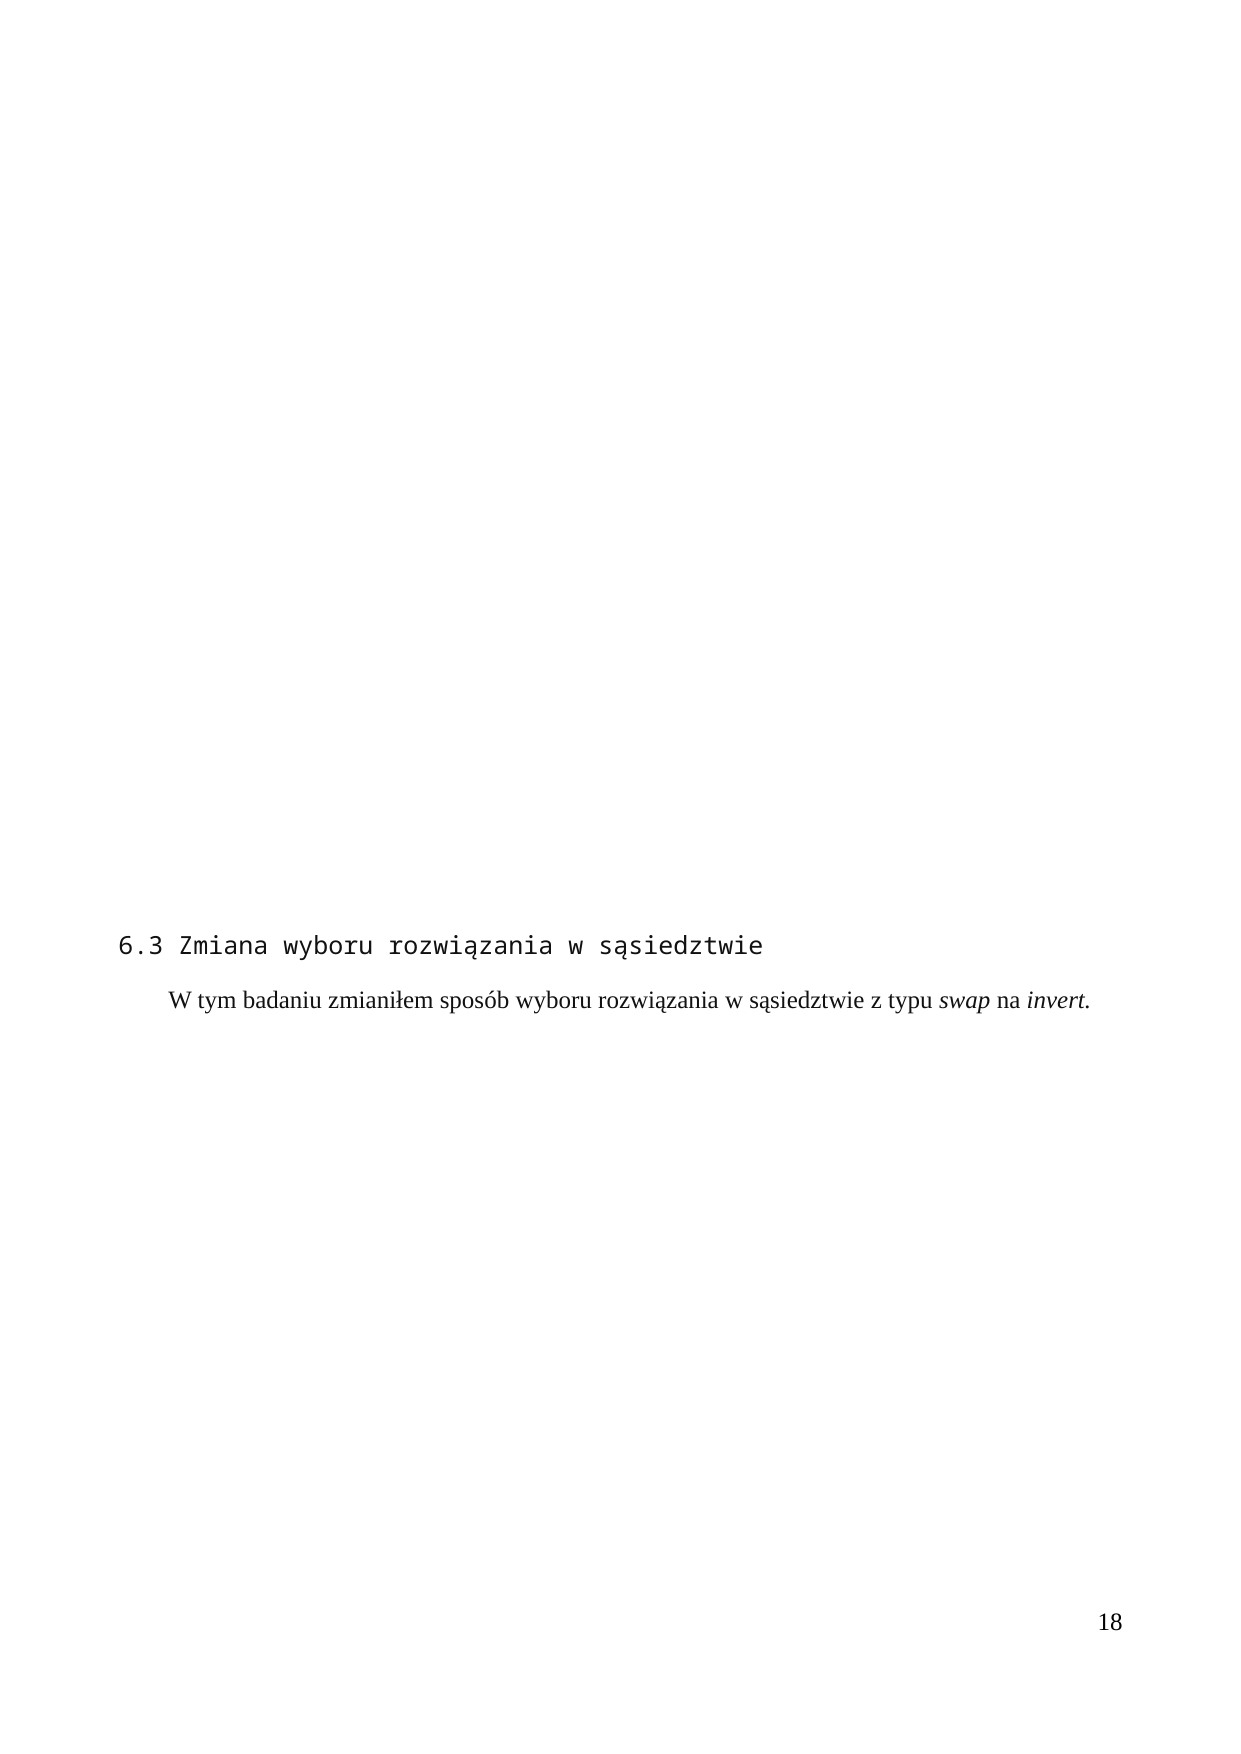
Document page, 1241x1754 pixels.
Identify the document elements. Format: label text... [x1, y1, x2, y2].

text 6.3 Zmiana wyboru rozwiązania w sąsiedztwie [118, 927, 1122, 962]
text W tym badaniu zmianiłem sposób wyboru rozwiązania w sąsiedztwie z typu swap na invert. [118, 985, 1122, 1014]
